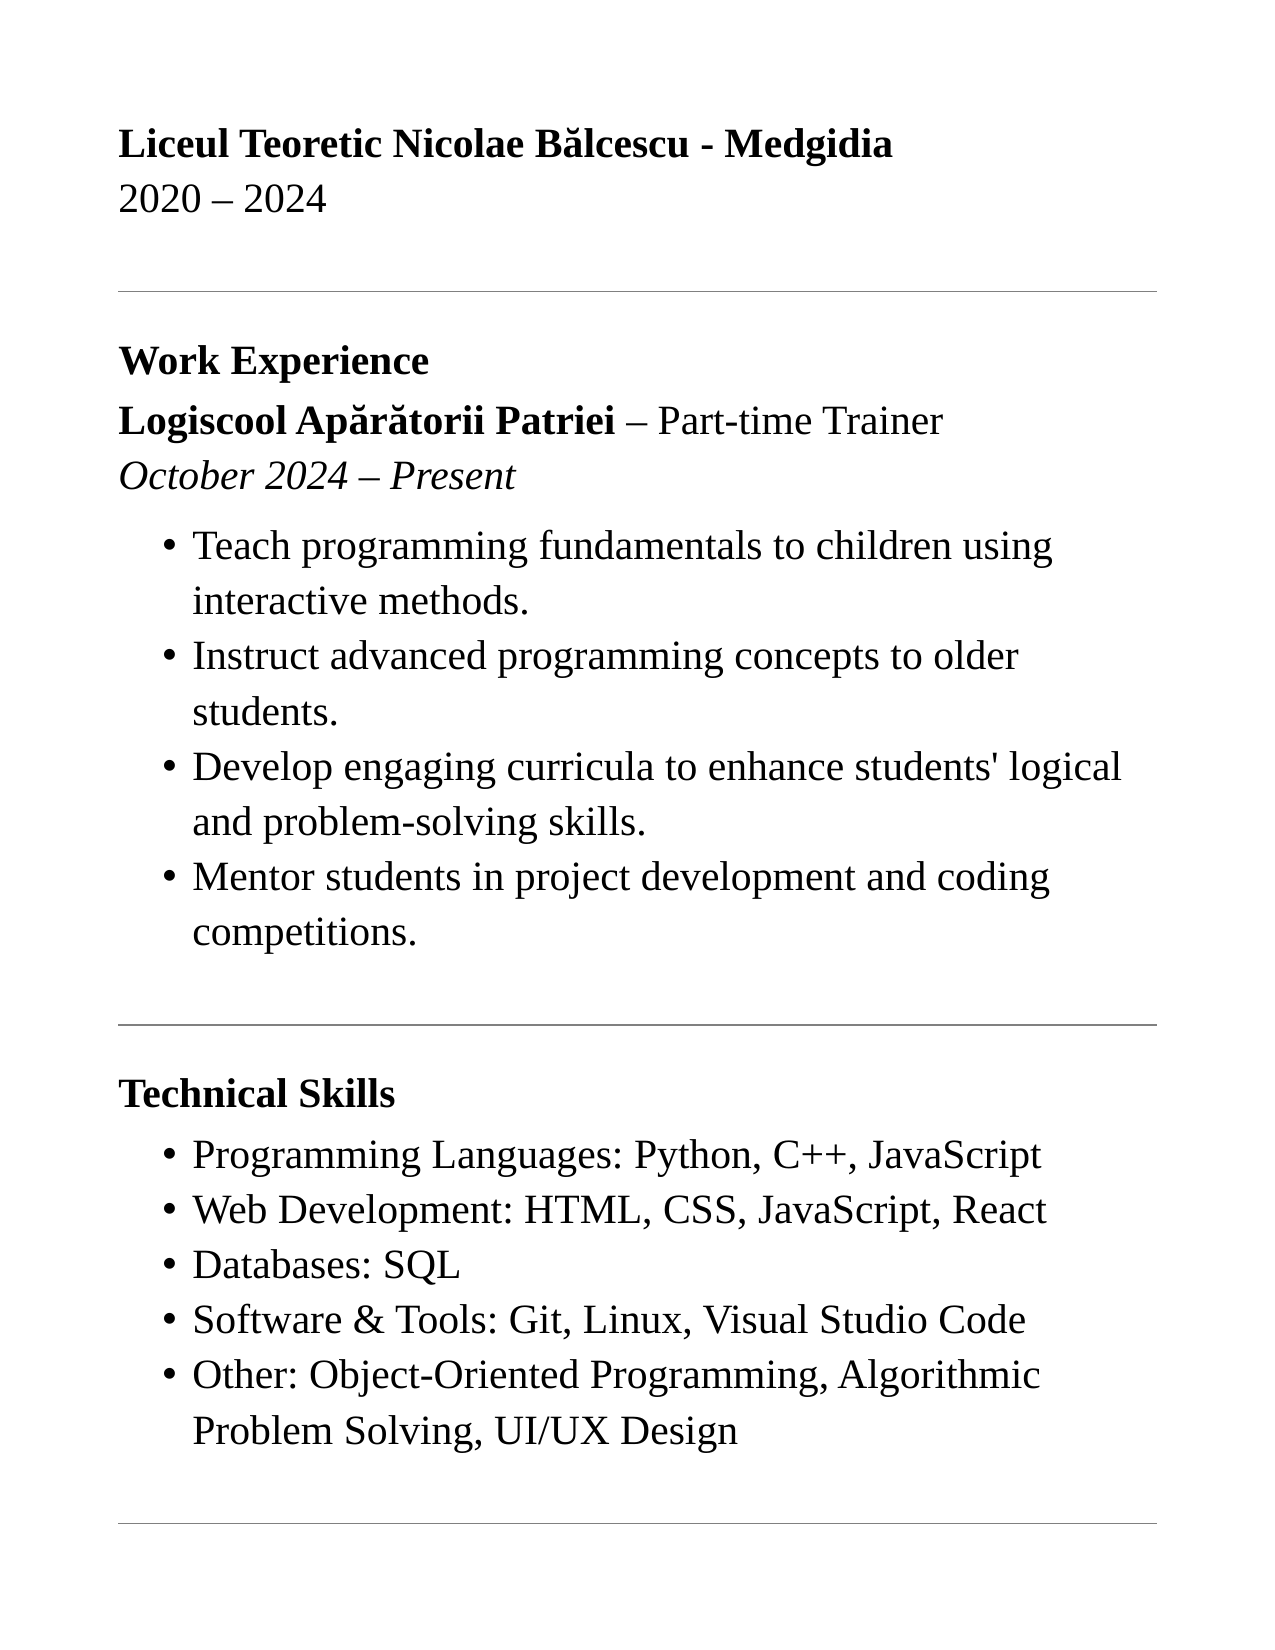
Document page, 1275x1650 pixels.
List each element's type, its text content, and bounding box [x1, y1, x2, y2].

list Databases: SQL [162, 1239, 1157, 1288]
list Software & Tools: Git, Linux, Visual Studio Code [162, 1295, 1157, 1343]
text Logiscool Apărătorii Patriei – Part-time Trainer October 2024 – Present [118, 396, 1157, 499]
list Programming Languages: Python, C++, JavaScript [162, 1129, 1157, 1177]
list Teach programming fundamentals to children using interactive methods. [162, 521, 1157, 624]
list Mentor students in project development and coding competitions. [162, 851, 1157, 954]
text Liceul Teoretic Nicolae Bălcescu - Medgidia 2020 – 2024 [118, 118, 1157, 221]
subtitle Work Experience [118, 335, 1157, 383]
list Develop engaging curricula to enhance students' logical and problem-solving skills. [162, 741, 1157, 844]
list Instruct advanced programming concepts to older students. [162, 631, 1157, 734]
list Other: Object-Oriented Programming, Algorithmic Problem Solving, UI/UX Design [162, 1350, 1157, 1453]
list Web Development: HTML, CSS, JavaScript, React [162, 1184, 1157, 1232]
subtitle Technical Skills [118, 1069, 1157, 1117]
